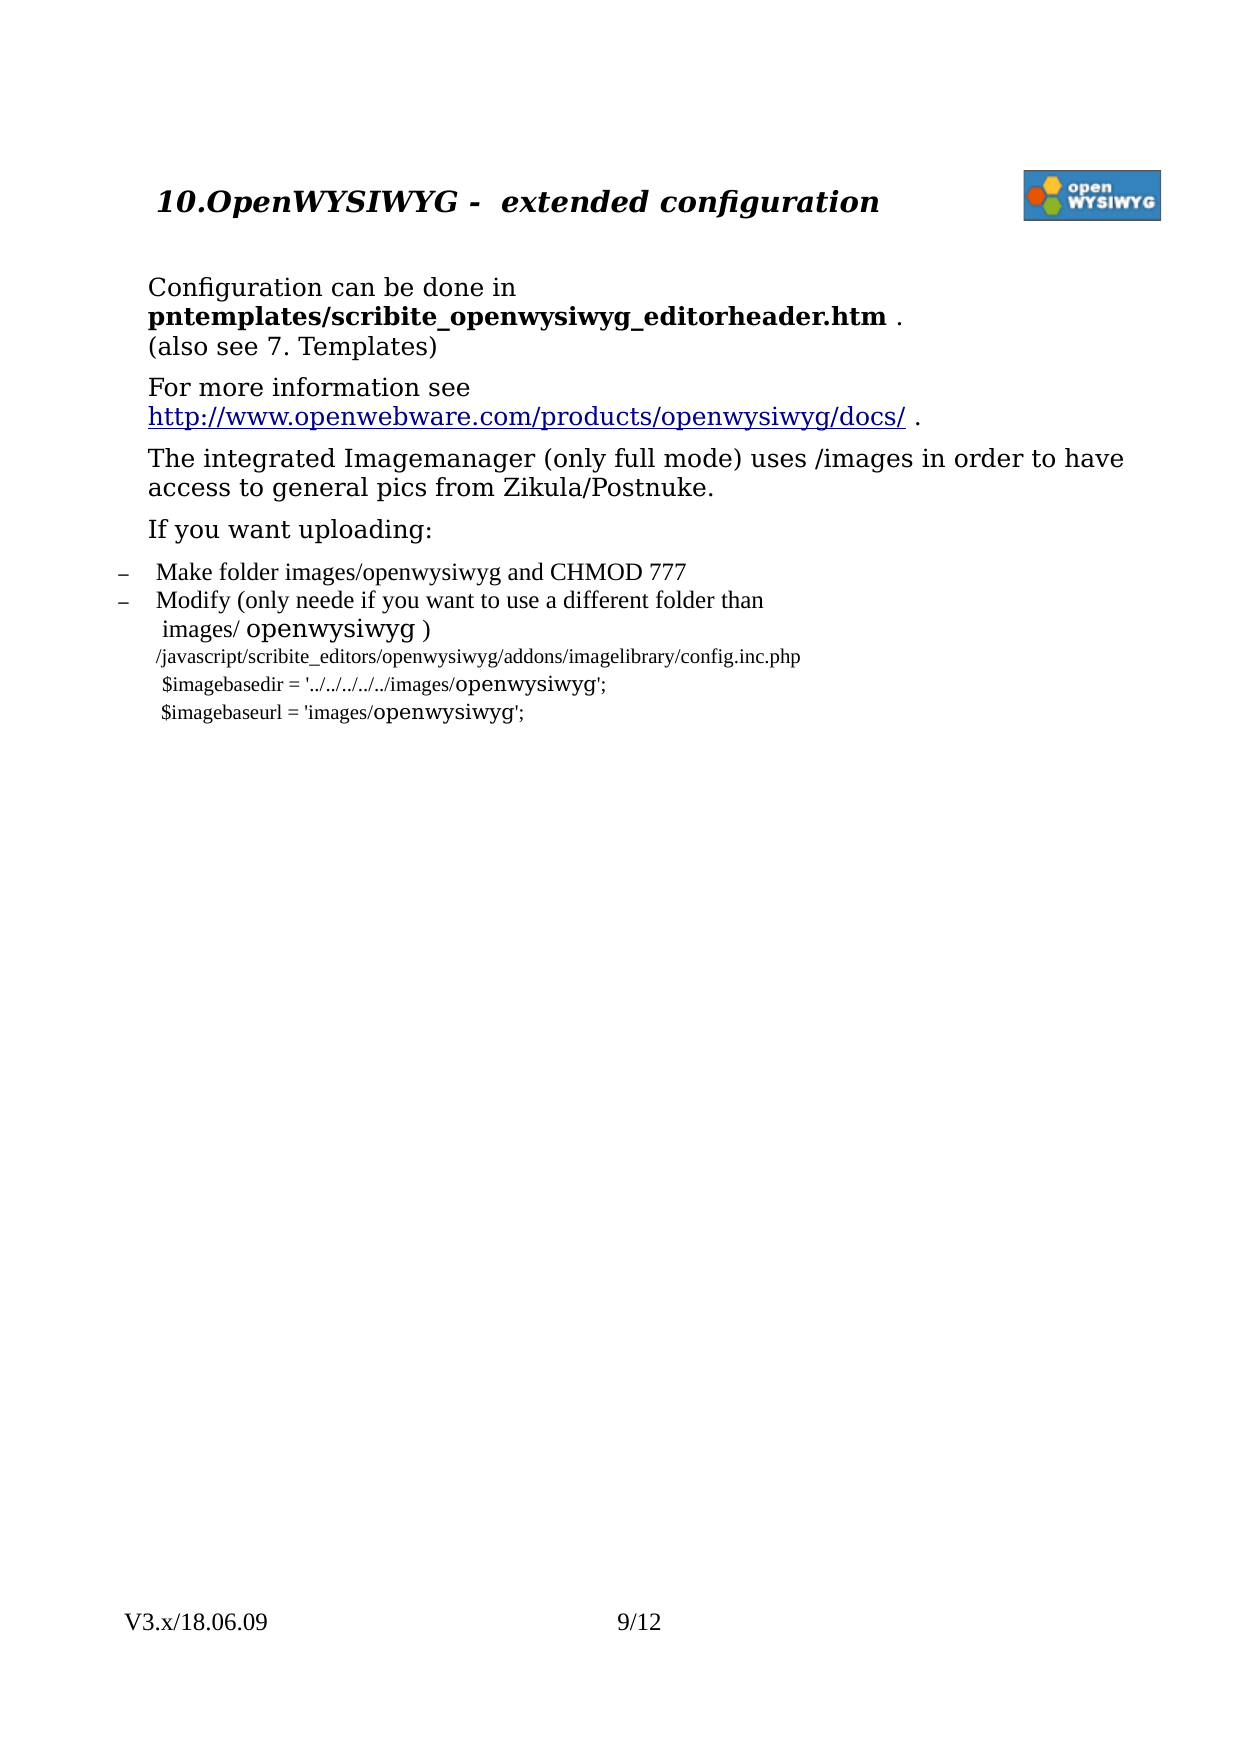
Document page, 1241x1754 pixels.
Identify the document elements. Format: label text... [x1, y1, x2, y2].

text The integrated Imagemanager (only full mode) uses /images in order to have access to general pics from Zikula/Postnuke. [148, 444, 1160, 503]
list Make folder images/openwysiwyg and CHMOD 777 [118, 557, 1160, 586]
text If you want uploading: [148, 515, 1160, 544]
text Configuration can be done in pntemplates/scribite_openwysiwyg_editorheader.htm . (also see 7. Templates) [148, 273, 1160, 361]
subtitle OpenWYSIWYG - extended configuration [156, 185, 1023, 219]
text For more information see http://www.openwebware.com/products/openwysiwyg/docs/ . [148, 373, 1160, 432]
picture [1023, 170, 1162, 221]
list Modify (only neede if you want to use a different folder than images/ openwysiwyg ) /javascript/scribite_editors/openwysiwyg/addons/imagelibrary/config.inc.php $imagebasedir = '../../../../../images/openwysiwyg'; $imagebaseurl = 'images/openwysiwyg'; [118, 586, 1160, 726]
